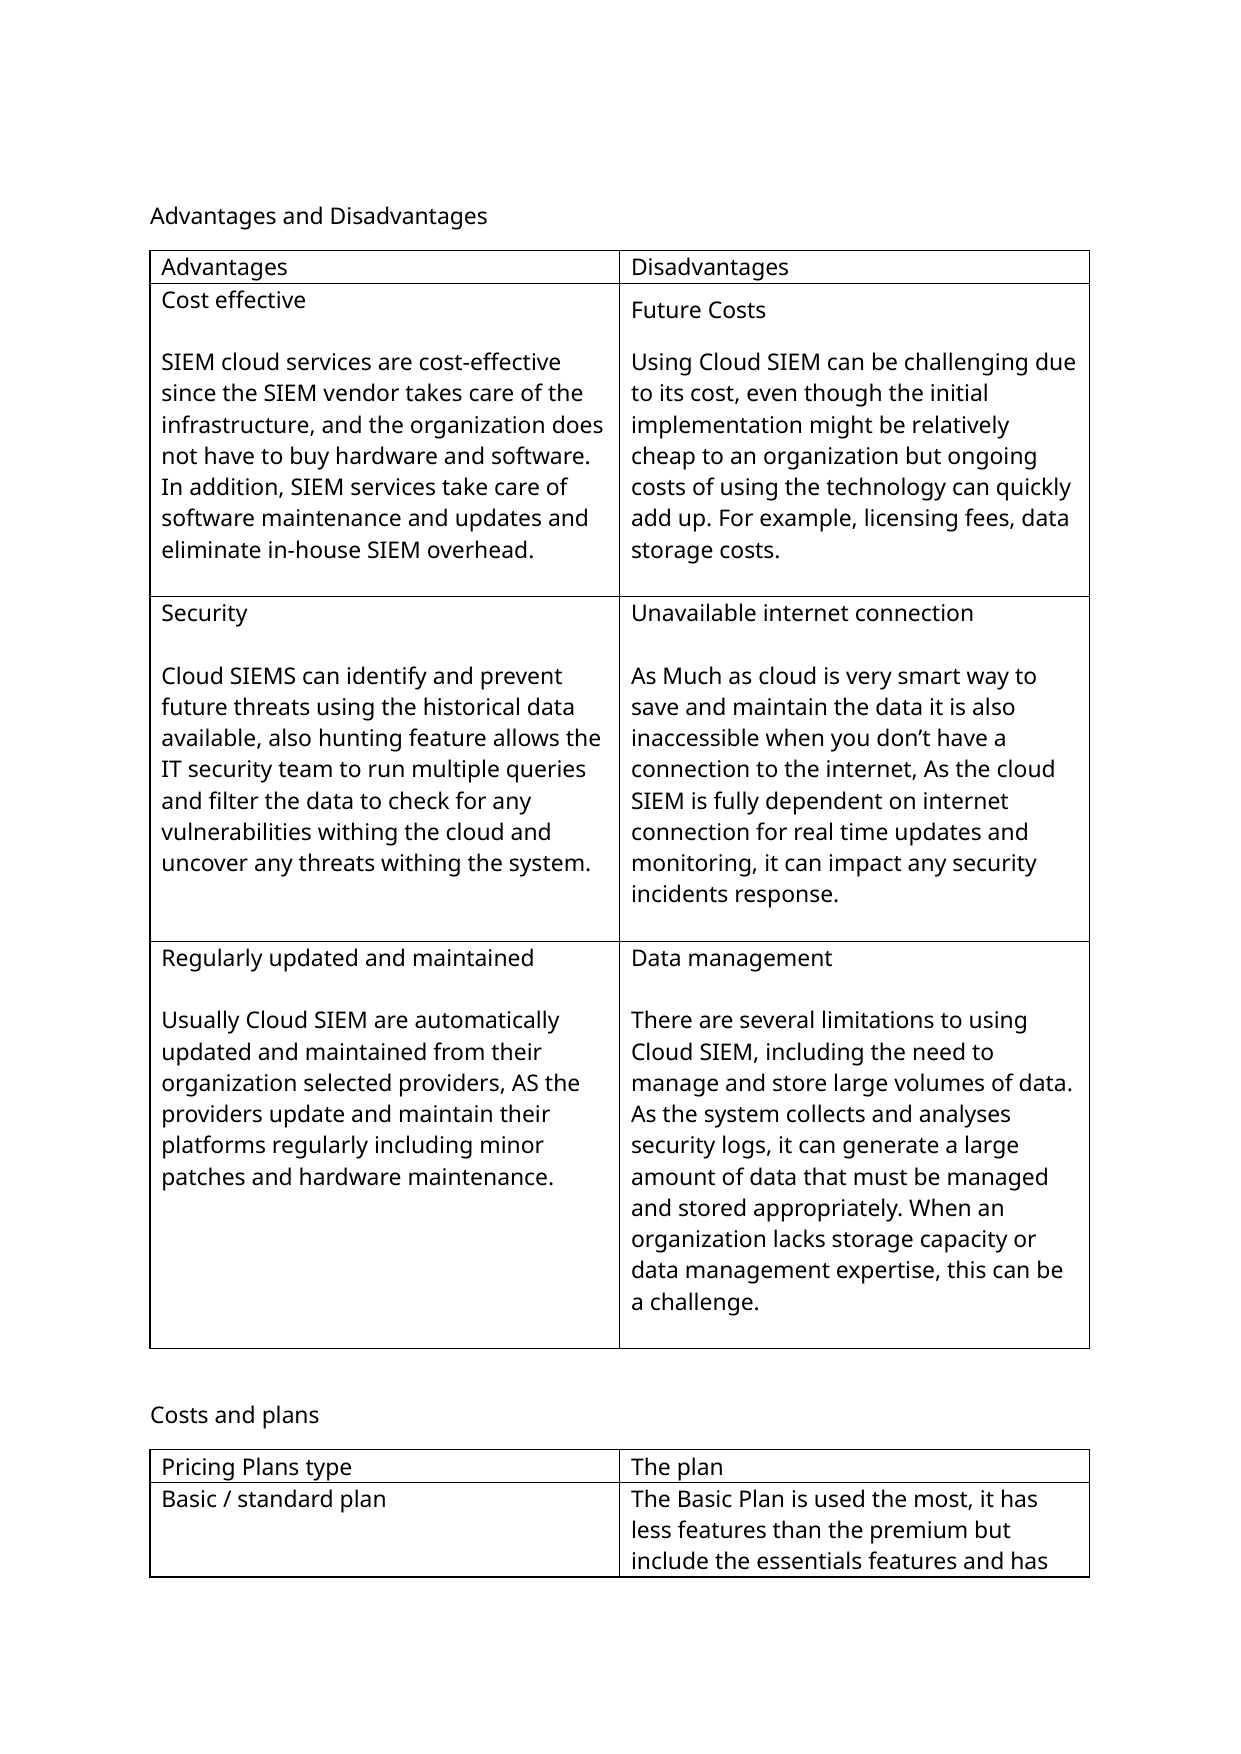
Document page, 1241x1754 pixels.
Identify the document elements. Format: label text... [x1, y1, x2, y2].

table_header Pricing Plans type [151, 1450, 619, 1482]
table_cell Basic / standard plan [151, 1483, 619, 1576]
text Costs and plans [150, 1399, 1090, 1431]
table_cell Cost effective SIEM cloud services are cost-effective since the SIEM vendor takes care of the infrastructure, and the organization does not have to buy hardware and software. In addition, SIEM services take care of software maintenance and updates and eliminate in-house SIEM overhead. [151, 284, 619, 596]
table_cell Data management There are several limitations to using Cloud SIEM, including the need to manage and store large volumes of data. As the system collects and analyses security logs, it can generate a large amount of data that must be managed and stored appropriately. When an organization lacks storage capacity or data management expertise, this can be a challenge. [620, 942, 1089, 1348]
table_header The plan [620, 1450, 1089, 1482]
table_cell The Basic Plan is used the most, it has less features than the premium but include the essentials features and has [620, 1483, 1089, 1576]
table_header Disadvantages [620, 251, 1089, 282]
text Advantages and Disadvantages [150, 200, 1090, 231]
table_cell Future Costs Using Cloud SIEM can be challenging due to its cost, even though the initial implementation might be relatively cheap to an organization but ongoing costs of using the technology can quickly add up. For example, licensing fees, data storage costs. [620, 284, 1089, 596]
table_cell Security Cloud SIEMS can identify and prevent future threats using the historical data available, also hunting feature allows the IT security team to run multiple queries and filter the data to check for any vulnerabilities withing the cloud and uncover any threats withing the system. [151, 597, 619, 941]
table_header Advantages [151, 251, 619, 282]
table_cell Regularly updated and maintained Usually Cloud SIEM are automatically updated and maintained from their organization selected providers, AS the providers update and maintain their platforms regularly including minor patches and hardware maintenance. [151, 942, 619, 1348]
table_cell Unavailable internet connection As Much as cloud is very smart way to save and maintain the data it is also inaccessible when you don’t have a connection to the internet, As the cloud SIEM is fully dependent on internet connection for real time updates and monitoring, it can impact any security incidents response. [620, 597, 1089, 941]
